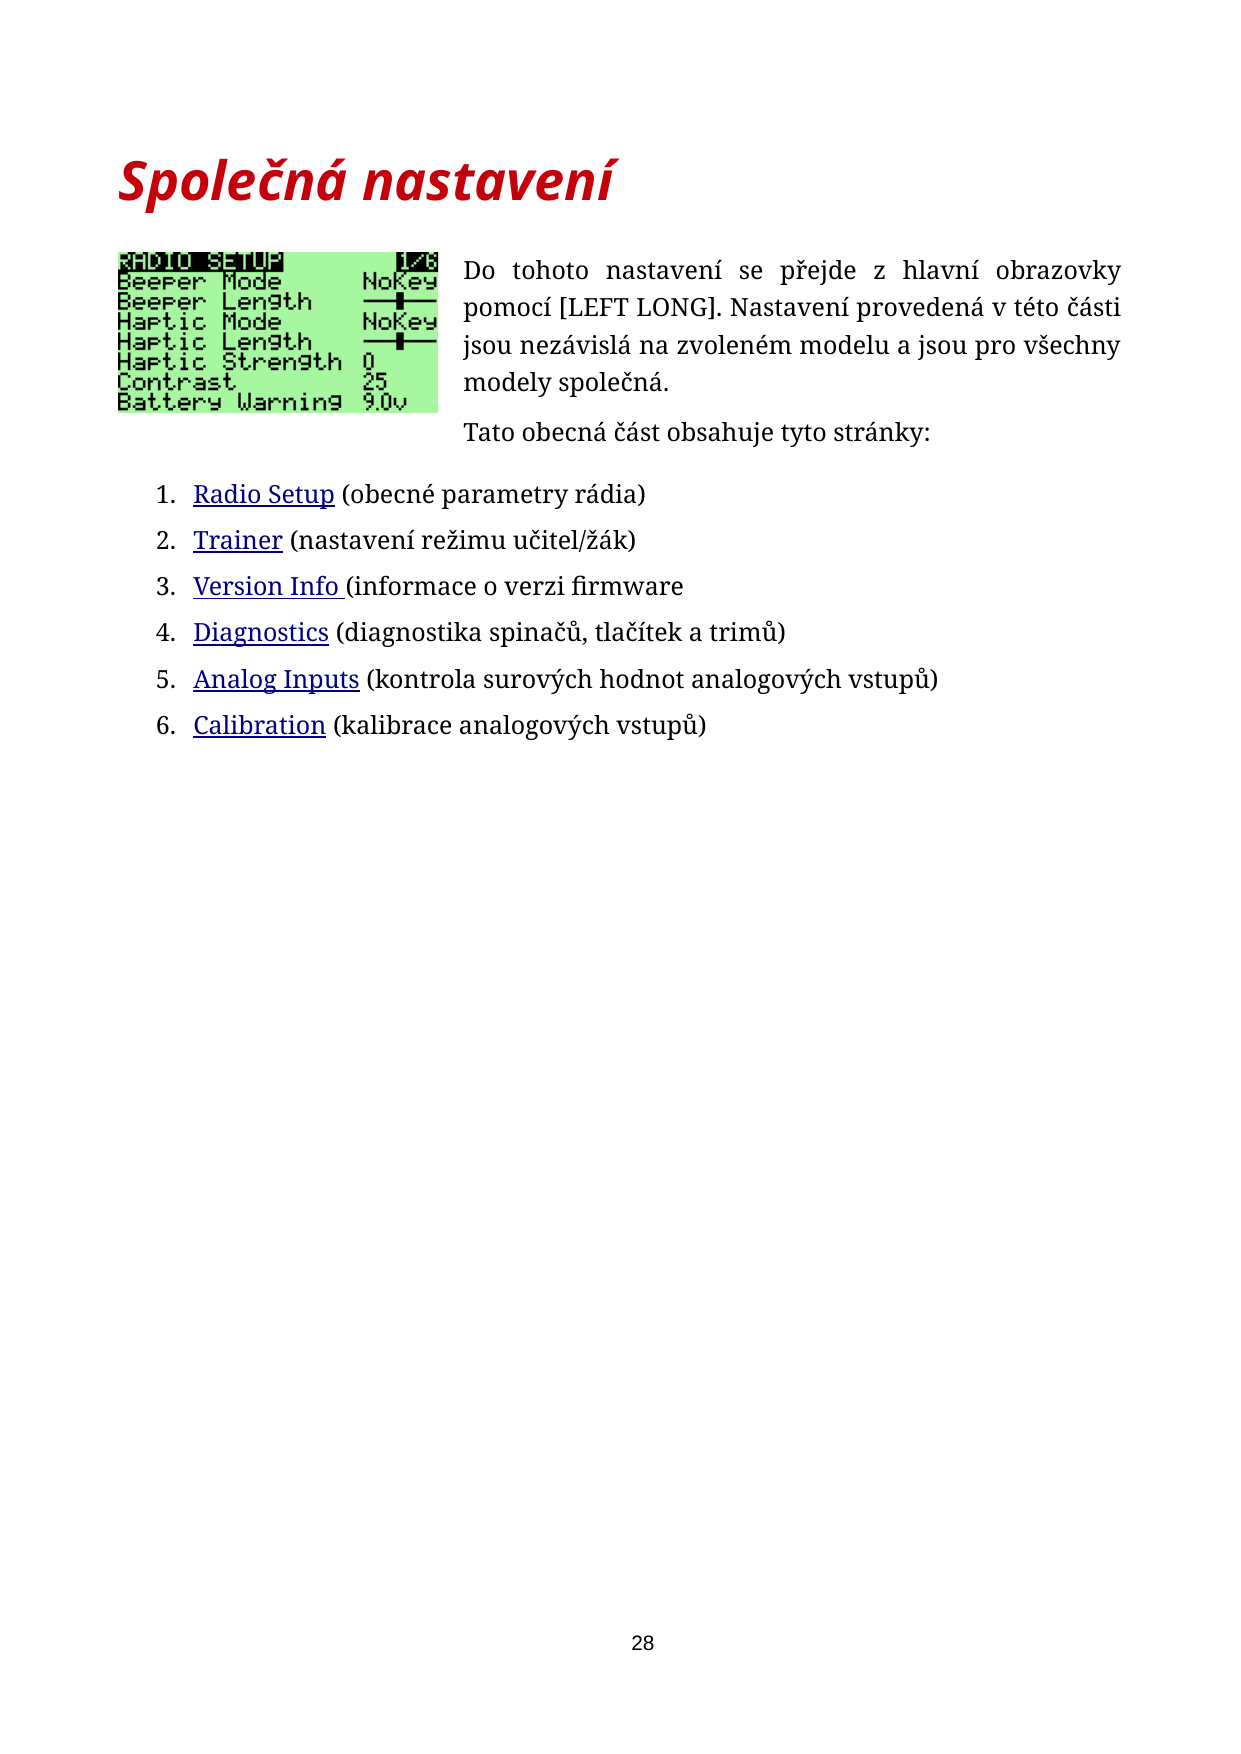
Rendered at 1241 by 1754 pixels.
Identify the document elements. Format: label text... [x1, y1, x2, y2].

list Calibration (kalibrace analogových vstupů) [156, 707, 1122, 742]
subtitle Společná nastavení [118, 143, 1122, 217]
list Radio Setup (obecné parametry rádia) [156, 476, 1122, 510]
text Do tohoto nastavení se přejde z hlavní obrazovky pomocí [LEFT LONG]. Nastavení provedená v této části jsou ne­závislá na zvoleném modelu a jsou pro všechny modely společná. [439, 253, 1122, 399]
picture [118, 252, 439, 413]
list Diagnostics (diagnostika spinačů, tlačítek a trimů) [156, 615, 1122, 649]
list Analog Inputs (kontrola surových hodnot analogových vstupů) [156, 661, 1122, 695]
list Trainer (nastavení režimu učitel/žák) [156, 522, 1122, 557]
list Version Info (informace o verzi firmware [156, 569, 1122, 603]
text Tato obecná část obsahuje tyto stránky: [118, 414, 1122, 449]
